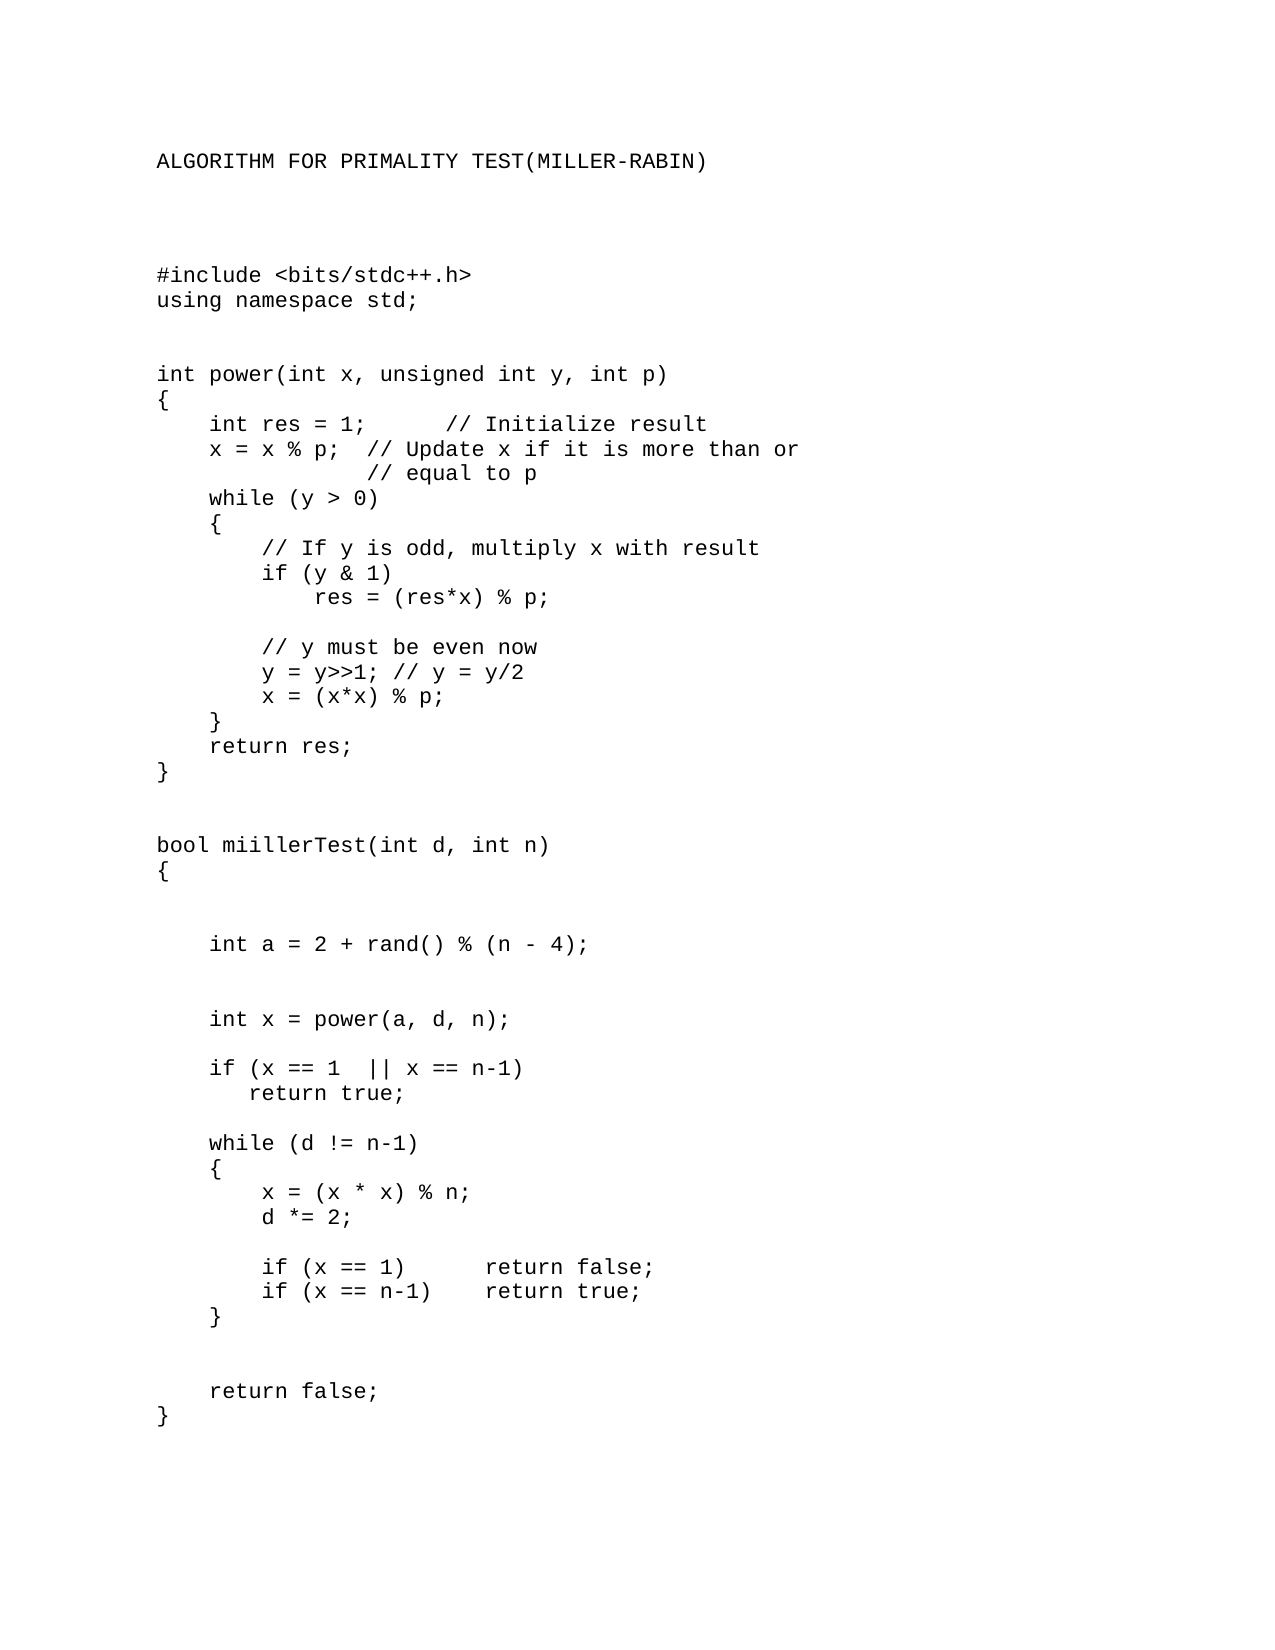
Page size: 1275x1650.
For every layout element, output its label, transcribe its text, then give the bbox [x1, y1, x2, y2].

text if (x == 1) return false; [156, 1256, 1118, 1281]
text ALGORITHM FOR PRIMALITY TEST(MILLER-RABIN) [156, 150, 1118, 175]
text return false; [156, 1380, 1118, 1404]
text using namespace std; [156, 289, 1118, 314]
text int res = 1; // Initialize result [156, 413, 1118, 438]
text } [156, 1404, 1118, 1429]
text if (y & 1) [156, 562, 1118, 586]
text bool miillerTest(int d, int n) [156, 834, 1118, 859]
text x = (x*x) % p; [156, 686, 1118, 710]
text x = (x * x) % n; [156, 1181, 1118, 1206]
text // equal to p [156, 462, 1118, 487]
text if (x == n-1) return true; [156, 1281, 1118, 1305]
text int a = 2 + rand() % (n - 4); [156, 933, 1118, 958]
text if (x == 1 || x == n-1) [156, 1057, 1118, 1082]
text } [156, 710, 1118, 735]
text { [156, 859, 1118, 884]
text return true; [156, 1082, 1118, 1107]
text x = x % p; // Update x if it is more than or [156, 438, 1118, 462]
text { [156, 388, 1118, 413]
text res = (res*x) % p; [156, 586, 1118, 611]
text return res; [156, 735, 1118, 760]
text { [156, 512, 1118, 537]
text // If y is odd, multiply x with result [156, 537, 1118, 562]
text } [156, 760, 1118, 785]
text int x = power(a, d, n); [156, 1008, 1118, 1033]
text d *= 2; [156, 1206, 1118, 1231]
text int power(int x, unsigned int y, int p) [156, 363, 1118, 388]
text #include <bits/stdc++.h> [156, 264, 1118, 289]
text while (y > 0) [156, 487, 1118, 512]
text while (d != n-1) [156, 1132, 1118, 1157]
text // y must be even now [156, 636, 1118, 661]
text } [156, 1305, 1118, 1330]
text y = y>>1; // y = y/2 [156, 661, 1118, 686]
text { [156, 1157, 1118, 1181]
